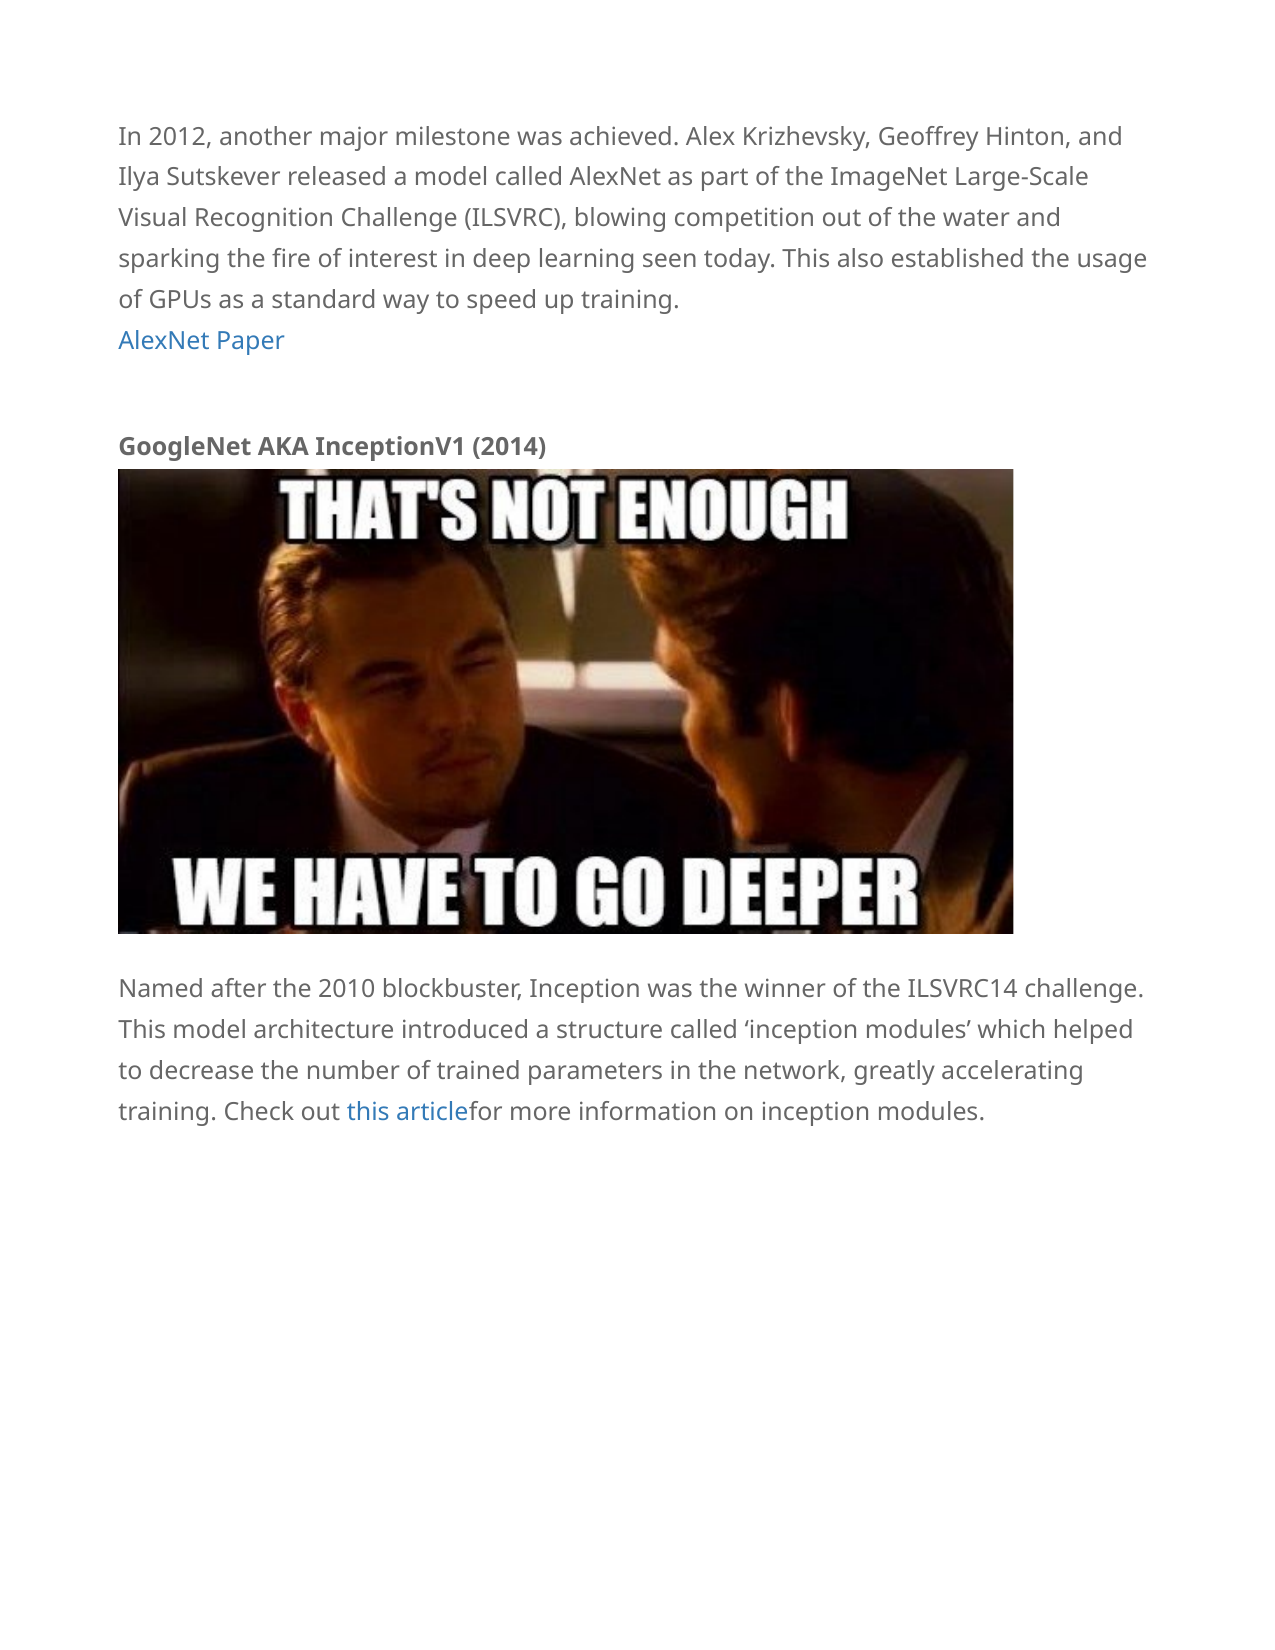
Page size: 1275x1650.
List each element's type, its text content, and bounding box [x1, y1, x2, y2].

text GoogleNet AKA InceptionV1 (2014) [118, 429, 1157, 463]
text AlexNet Paper [118, 322, 1157, 356]
text In 2012, another major milestone was achieved. Alex Krizhevsky, Geoffrey Hinton, and Ilya Sutskever released a model called AlexNet as part of the ImageNet Large-Scale Visual Recognition Challenge (ILSVRC), blowing competition out of the water and sparking the fire of interest in deep learning seen today. This also established the usage of GPUs as a standard way to speed up training. [118, 118, 1157, 316]
text Named after the 2010 blockbuster, Inception was the winner of the ILSVRC14 challenge. This model architecture introduced a structure called ‘inception modules’ which helped to decrease the number of trained parameters in the network, greatly accelerating training. Check out this articlefor more information on inception modules. [118, 971, 1157, 1127]
picture [118, 469, 1014, 934]
